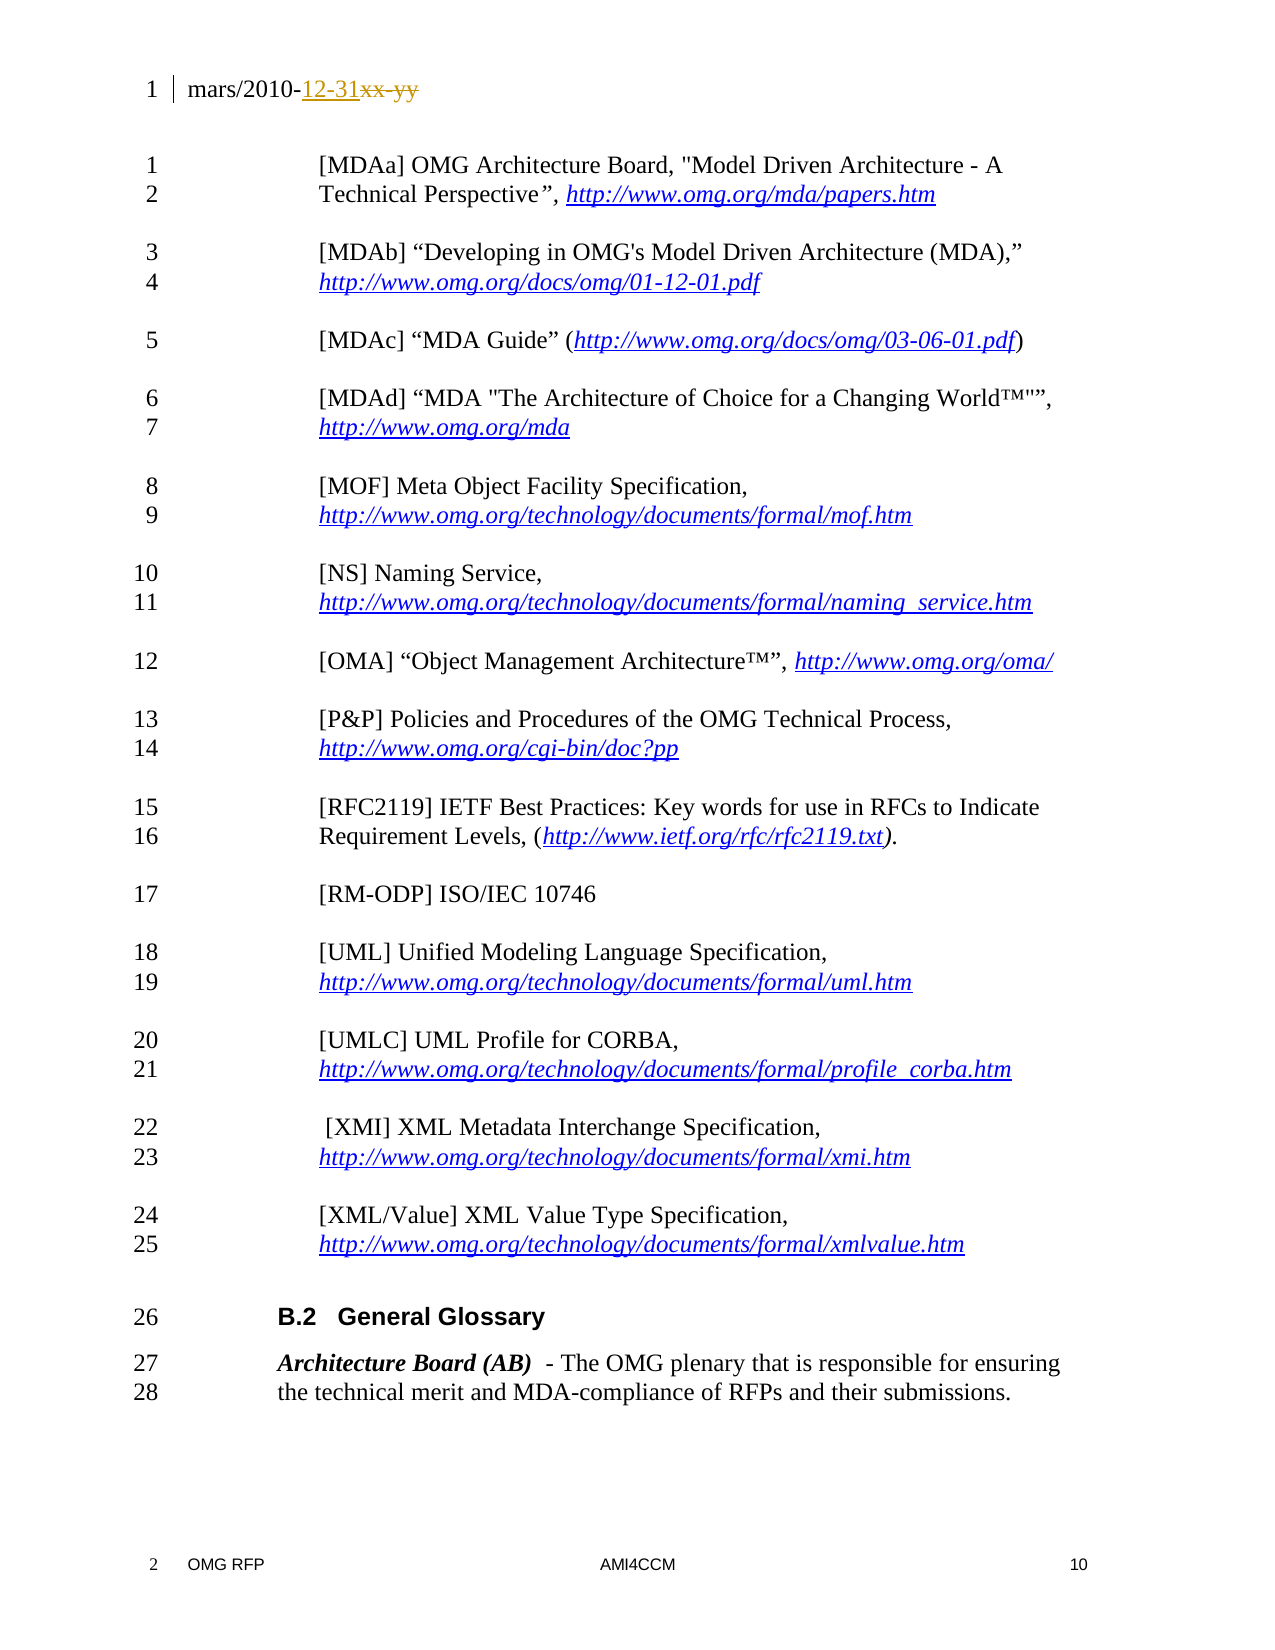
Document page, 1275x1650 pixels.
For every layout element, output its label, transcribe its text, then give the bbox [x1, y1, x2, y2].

text [OMA] “Object Management Architecture™”, http://www.omg.org/oma/ [319, 646, 1087, 675]
text [XML/Value] XML Value Type Specification, http://www.omg.org/technology/documents/formal/xmlvalue.htm [319, 1200, 1087, 1258]
text [RFC2119] IETF Best Practices: Key words for use in RFCs to Indicate Requirement Levels, (http://www.ietf.org/rfc/rfc2119.txt). [319, 792, 1087, 850]
text [NS] Naming Service, http://www.omg.org/technology/documents/formal/naming_service.htm [319, 558, 1087, 617]
text [MOF] Meta Object Facility Specification, http://www.omg.org/technology/documents/formal/mof.htm [319, 471, 1087, 529]
text [MDAa] OMG Architecture Board, "Model Driven Architecture - A Technical Perspective”, http://www.omg.org/mda/papers.htm [319, 150, 1087, 208]
text [MDAd] “MDA "The Architecture of Choice for a Changing World™"”, http://www.omg.org/mda [319, 383, 1087, 442]
text [RM-ODP] ISO/IEC 10746 [319, 879, 1087, 908]
text [UML] Unified Modeling Language Specification, http://www.omg.org/technology/documents/formal/uml.htm [319, 937, 1087, 996]
subtitle B.2 General Glossary [187, 1302, 1087, 1331]
text [MDAb] “Developing in OMG's Model Driven Architecture (MDA),” http://www.omg.org/docs/omg/01-12-01.pdf [319, 237, 1087, 296]
text [P&P] Policies and Procedures of the OMG Technical Process, http://www.omg.org/cgi-bin/doc?pp [319, 704, 1087, 762]
text [UMLC] UML Profile for CORBA, http://www.omg.org/technology/documents/formal/profile_corba.htm [319, 1025, 1087, 1083]
text [XMI] XML Metadata Interchange Specification, http://www.omg.org/technology/documents/formal/xmi.htm [319, 1112, 1087, 1171]
text Architecture Board (AB) - The OMG plenary that is responsible for ensuring the technical merit and MDA-compliance of RFPs and their submissions. [277, 1348, 1087, 1406]
text [MDAc] “MDA Guide” (http://www.omg.org/docs/omg/03-06-01.pdf) [319, 325, 1087, 354]
